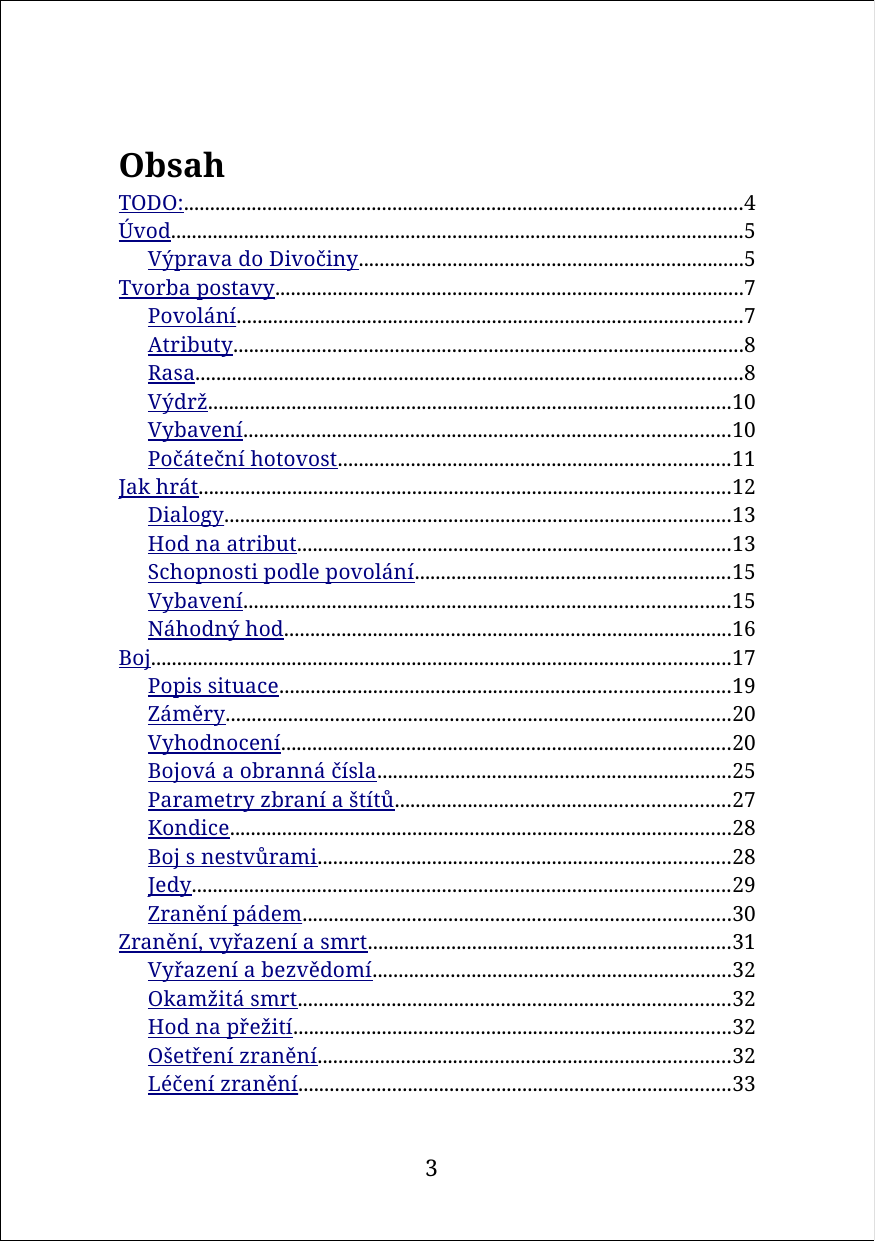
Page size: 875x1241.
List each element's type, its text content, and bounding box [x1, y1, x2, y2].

text Vyřazení a bezvědomí 32 [148, 956, 756, 984]
text Popis situace 19 [148, 671, 756, 699]
text Vybavení 15 [148, 586, 756, 614]
text TODO: 4 [118, 188, 756, 216]
text Atributy 8 [148, 330, 756, 358]
text Schopnosti podle povolání 15 [148, 557, 756, 586]
text Výprava do Divočiny 5 [148, 244, 756, 273]
subtitle Obsah [118, 142, 756, 188]
text Jak hrát 12 [118, 472, 756, 501]
text Zranění, vyřazení a smrt 31 [118, 927, 756, 956]
text Boj 17 [118, 643, 756, 671]
text Tvorba postavy 7 [118, 273, 756, 301]
text Jedy 29 [148, 870, 756, 899]
text Rasa 8 [148, 358, 756, 387]
text Hod na přežití 32 [148, 1012, 756, 1041]
text Dialogy 13 [148, 501, 756, 529]
text Náhodný hod 16 [148, 614, 756, 643]
text Boj s nestvůrami 28 [148, 842, 756, 870]
text Vybavení 10 [148, 415, 756, 444]
text Parametry zbraní a štítů 27 [148, 785, 756, 813]
text Povolání 7 [148, 301, 756, 330]
text Vyhodnocení 20 [148, 728, 756, 756]
text Kondice 28 [148, 813, 756, 842]
text Zranění pádem 30 [148, 899, 756, 927]
text Úvod 5 [118, 216, 756, 244]
text Záměry 20 [148, 699, 756, 728]
text Ošetření zranění 32 [148, 1041, 756, 1069]
text Hod na atribut 13 [148, 529, 756, 557]
text Počáteční hotovost 11 [148, 444, 756, 472]
text Bojová a obranná čísla 25 [148, 756, 756, 785]
text Léčení zranění 33 [148, 1069, 756, 1098]
text Okamžitá smrt 32 [148, 984, 756, 1012]
text Výdrž 10 [148, 387, 756, 415]
